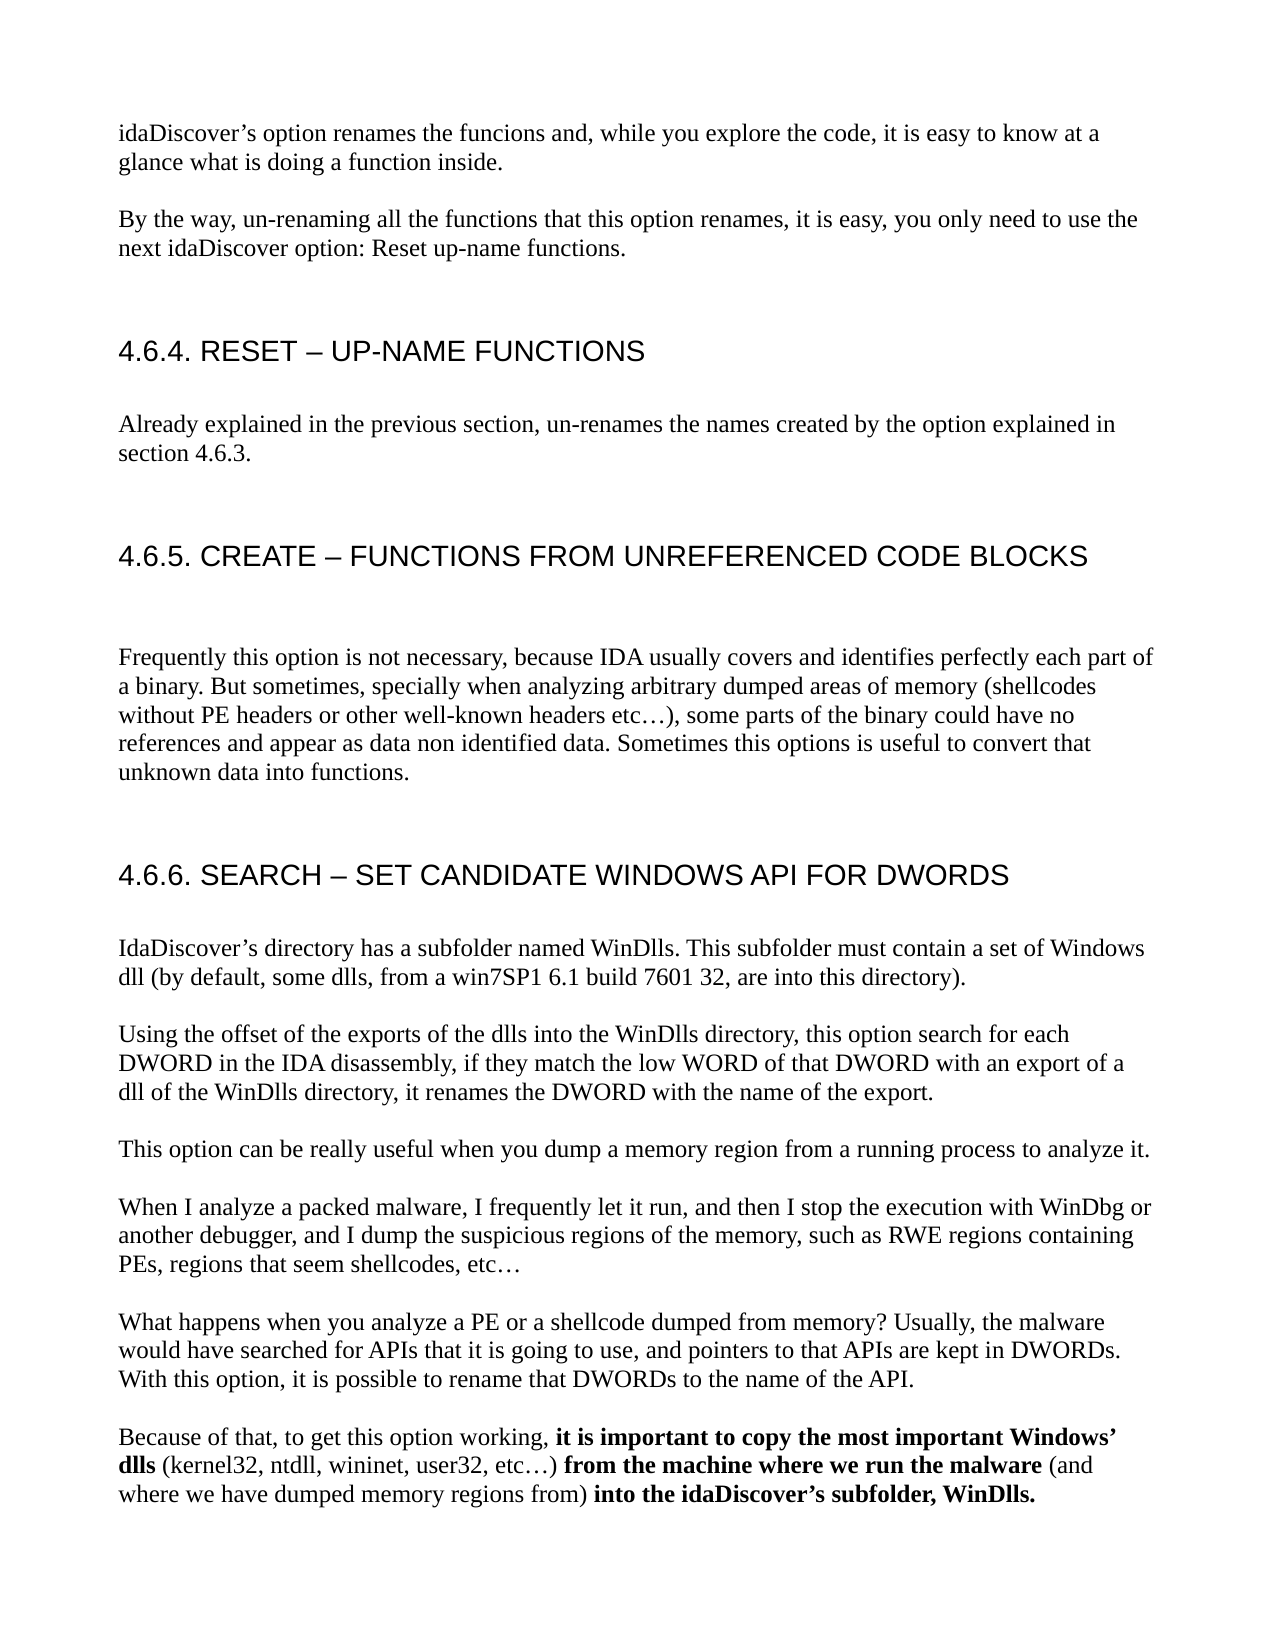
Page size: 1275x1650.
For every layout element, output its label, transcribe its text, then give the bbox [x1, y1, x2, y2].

text IdaDiscover’s directory has a subfolder named WinDlls. This subfolder must contain a set of Windows dll (by default, some dlls, from a win7SP1 6.1 build 7601 32, are into this directory). [118, 933, 1157, 991]
text Frequently this option is not necessary, because IDA usually covers and identifies perfectly each part of a binary. But sometimes, specially when analyzing arbitrary dumped areas of memory (shellcodes without PE headers or other well-known headers etc…), some parts of the binary could have no references and appear as data non identified data. Sometimes this options is useful to convert that unknown data into functions. [118, 642, 1157, 786]
text Using the offset of the exports of the dlls into the WinDlls directory, this option search for each DWORD in the IDA disassembly, if they match the low WORD of that DWORD with an export of a dll of the WinDlls directory, it renames the DWORD with the name of the export. [118, 1019, 1157, 1106]
text Already explained in the previous section, un-renames the names created by the option explained in section 4.6.3. [118, 409, 1157, 466]
subtitle 4.6.4. RESET – UP-NAME FUNCTIONS [118, 334, 1157, 368]
text idaDiscover’s option renames the funcions and, while you explore the code, it is easy to know at a glance what is doing a function inside. [118, 118, 1157, 176]
text This option can be really useful when you dump a memory region from a running process to analyze it. [118, 1134, 1157, 1163]
text By the way, un-renaming all the functions that this option renames, it is easy, you only need to use the next idaDiscover option: Reset up-name functions. [118, 204, 1157, 262]
text Because of that, to get this option working, it is important to copy the most important Windows’ dlls (kernel32, ntdll, wininet, user32, etc…) from the machine where we run the malware (and where we have dumped memory regions from) into the idaDiscover’s subfolder, WinDlls. [118, 1422, 1157, 1508]
subtitle 4.6.6. SEARCH – SET CANDIDATE WINDOWS API FOR DWORDS [118, 858, 1157, 892]
subtitle 4.6.5. CREATE – FUNCTIONS FROM UNREFERENCED CODE BLOCKS [118, 538, 1157, 572]
text What happens when you analyze a PE or a shellcode dumped from memory? Usually, the malware would have searched for APIs that it is going to use, and pointers to that APIs are kept in DWORDs. With this option, it is possible to rename that DWORDs to the name of the API. [118, 1307, 1157, 1393]
text When I analyze a packed malware, I frequently let it run, and then I stop the execution with WinDbg or another debugger, and I dump the suspicious regions of the memory, such as RWE regions containing PEs, regions that seem shellcodes, etc… [118, 1192, 1157, 1278]
